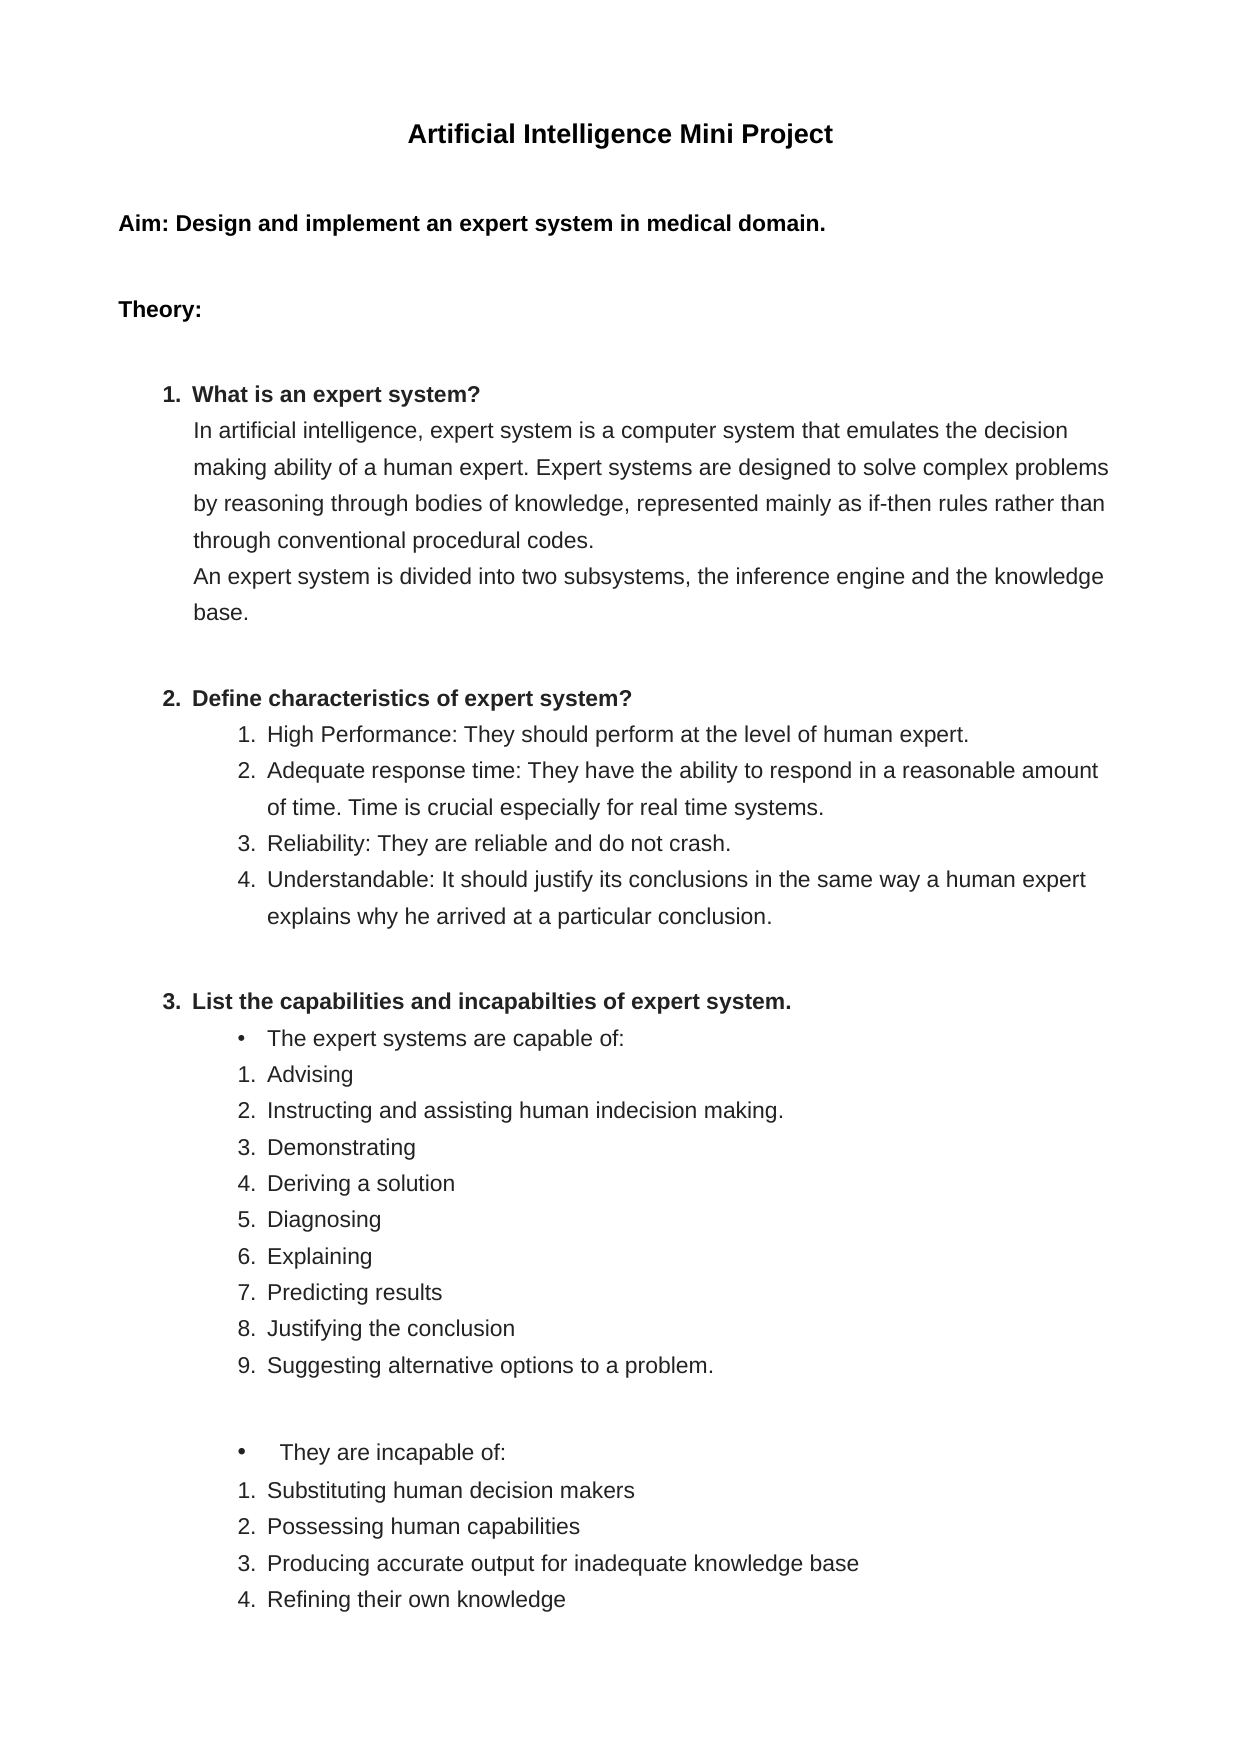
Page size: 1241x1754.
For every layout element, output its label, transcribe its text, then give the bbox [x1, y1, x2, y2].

list Substituting human decision makers [237, 1477, 1122, 1503]
list Deriving a solution [237, 1170, 1122, 1196]
list List the capabilities and incapabilties of expert system. [162, 988, 1122, 1014]
text An expert system is divided into two subsystems, the inference engine and the knowledge base. [193, 563, 1122, 626]
text Theory: [118, 296, 1122, 322]
list Understandable: It should justify its conclusions in the same way a human expert explains why he arrived at a particular conclusion. [237, 866, 1122, 929]
list The expert systems are capable of: [237, 1024, 1122, 1051]
list Advising [237, 1061, 1122, 1087]
list What is an expert system? [162, 381, 1122, 407]
list They are incapable of: [237, 1437, 1122, 1466]
text In artificial intelligence, expert system is a computer system that emulates the decision making ability of a human expert. Expert systems are designed to solve complex problems by reasoning through bodies of knowledge, represented mainly as if-then rules rather than through conventional procedural codes. [193, 417, 1122, 553]
list Predicting results [237, 1279, 1122, 1305]
list Adequate response time: They have the ability to respond in a reasonable amount of time. Time is crucial especially for real time systems. [237, 757, 1122, 820]
list Justifying the conclusion [237, 1315, 1122, 1342]
list Possessing human capabilities [237, 1513, 1122, 1539]
list Explaining [237, 1243, 1122, 1269]
list Demonstrating [237, 1134, 1122, 1160]
list Diagnosing [237, 1206, 1122, 1233]
list Define characteristics of expert system? [162, 685, 1122, 711]
list Reliability: They are reliable and do not crash. [237, 830, 1122, 856]
list Suggesting alternative options to a problem. [237, 1352, 1122, 1378]
text Artificial Intelligence Mini Project [118, 118, 1122, 149]
list Producing accurate output for inadequate knowledge base [237, 1549, 1122, 1576]
list High Performance: They should perform at the level of human expert. [237, 721, 1122, 747]
list Refining their own knowledge [237, 1586, 1122, 1612]
text Aim: Design and implement an expert system in medical domain. [118, 210, 1122, 237]
list Instructing and assisting human indecision making. [237, 1097, 1122, 1124]
